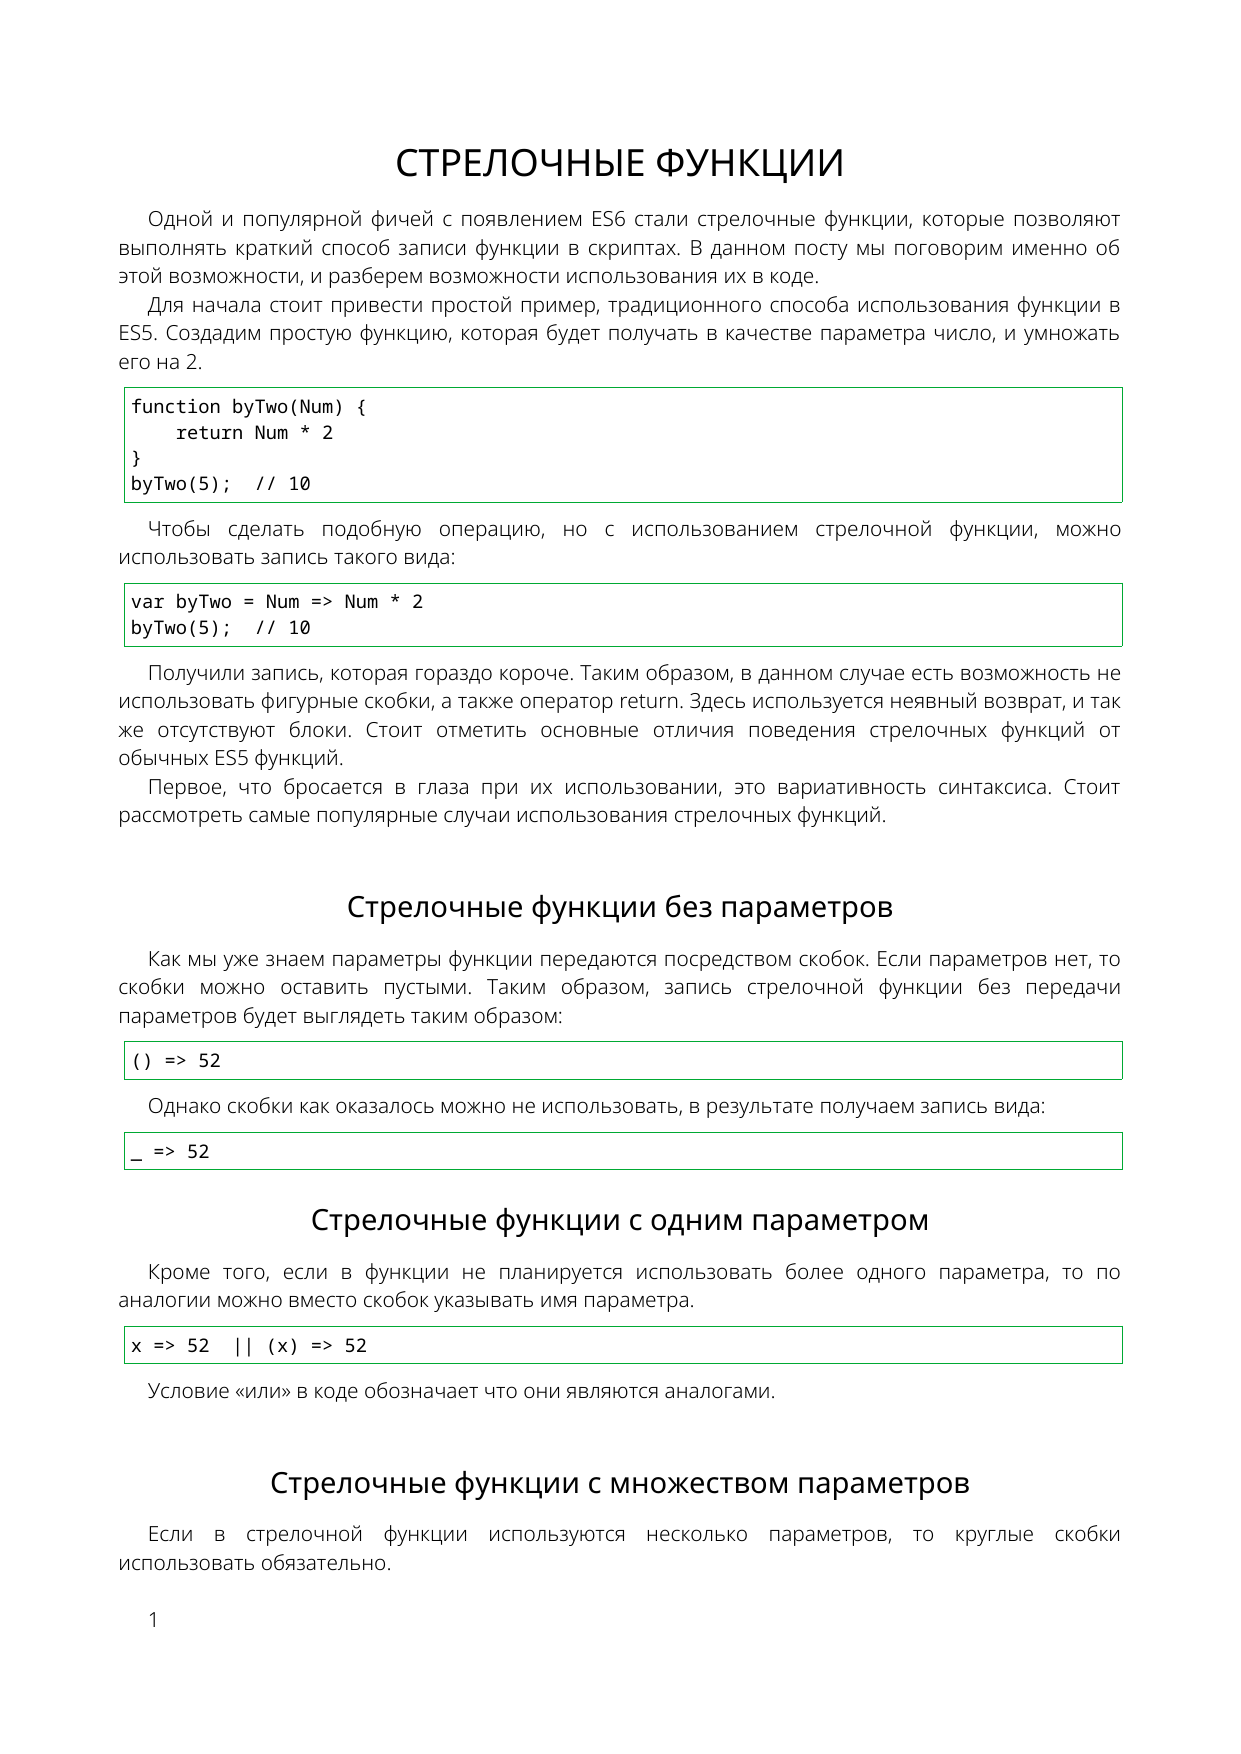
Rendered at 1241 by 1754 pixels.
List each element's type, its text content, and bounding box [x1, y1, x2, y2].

subtitle Стрелочные функции [118, 136, 1122, 187]
text () => 52 [125, 1042, 1122, 1079]
subtitle Стрелочные функции без параметров [118, 887, 1122, 926]
text function byTwo(Num) { [125, 388, 1122, 412]
text byTwo(5); // 10 [125, 463, 1122, 502]
text } [125, 438, 1122, 463]
text Кроме того, если в функции не планируется использовать более одного параметра, то по аналогии можно вместо скобок указывать имя параметра. [118, 1257, 1122, 1314]
text x => 52 || (x) => 52 [125, 1327, 1122, 1363]
text Если в стрелочной функции используются несколько параметров, то круглые скобки использовать обязательно. [118, 1519, 1122, 1576]
text Однако скобки как оказалось можно не использовать, в результате получаем запись вида: [118, 1091, 1122, 1120]
text Первое, что бросается в глаза при их использовании, это вариативность синтаксиса. Стоит рассмотреть самые популярные случаи использования стрелочных функций. [118, 772, 1122, 829]
subtitle Стрелочные функции с одним параметром [118, 1199, 1122, 1239]
text Для начала стоит привести простой пример, традиционного способа использования функции в ES5. Создадим простую функцию, которая будет получать в качестве параметра число, и умножать его на 2. [118, 290, 1122, 375]
text Чтобы сделать подобную операцию, но с использованием стрелочной функции, можно использовать запись такого вида: [118, 514, 1122, 571]
text Как мы уже знаем параметры функции передаются посредством скобок. Если параметров нет, то скобки можно оставить пустыми. Таким образом, запись стрелочной функции без передачи параметров будет выглядеть таким образом: [118, 944, 1122, 1029]
text Условие «или» в коде обозначает что они являются аналогами. [118, 1376, 1122, 1404]
text 1 [118, 1605, 1122, 1633]
subtitle Стрелочные функции с множеством параметров [118, 1462, 1122, 1502]
text var byTwo = Num => Num * 2 [125, 584, 1122, 608]
text Получили запись, которая гораздо короче. Таким образом, в данном случае есть возможность не использовать фигурные скобки, а также оператор return. Здесь используется неявный возврат, и так же отсутствуют блоки. Стоит отметить основные отличия поведения стрелочных функций от обычных ES5 функций. [118, 658, 1122, 772]
text _ => 52 [125, 1133, 1122, 1169]
text Одной и популярной фичей с появлением ES6 стали стрелочные функции, которые позволяют выполнять краткий способ записи функции в скриптах. В данном посту мы поговорим именно об этой возможности, и разберем возможности использования их в коде. [118, 204, 1122, 290]
text byTwo(5); // 10 [125, 608, 1122, 646]
text return Num * 2 [125, 412, 1122, 438]
